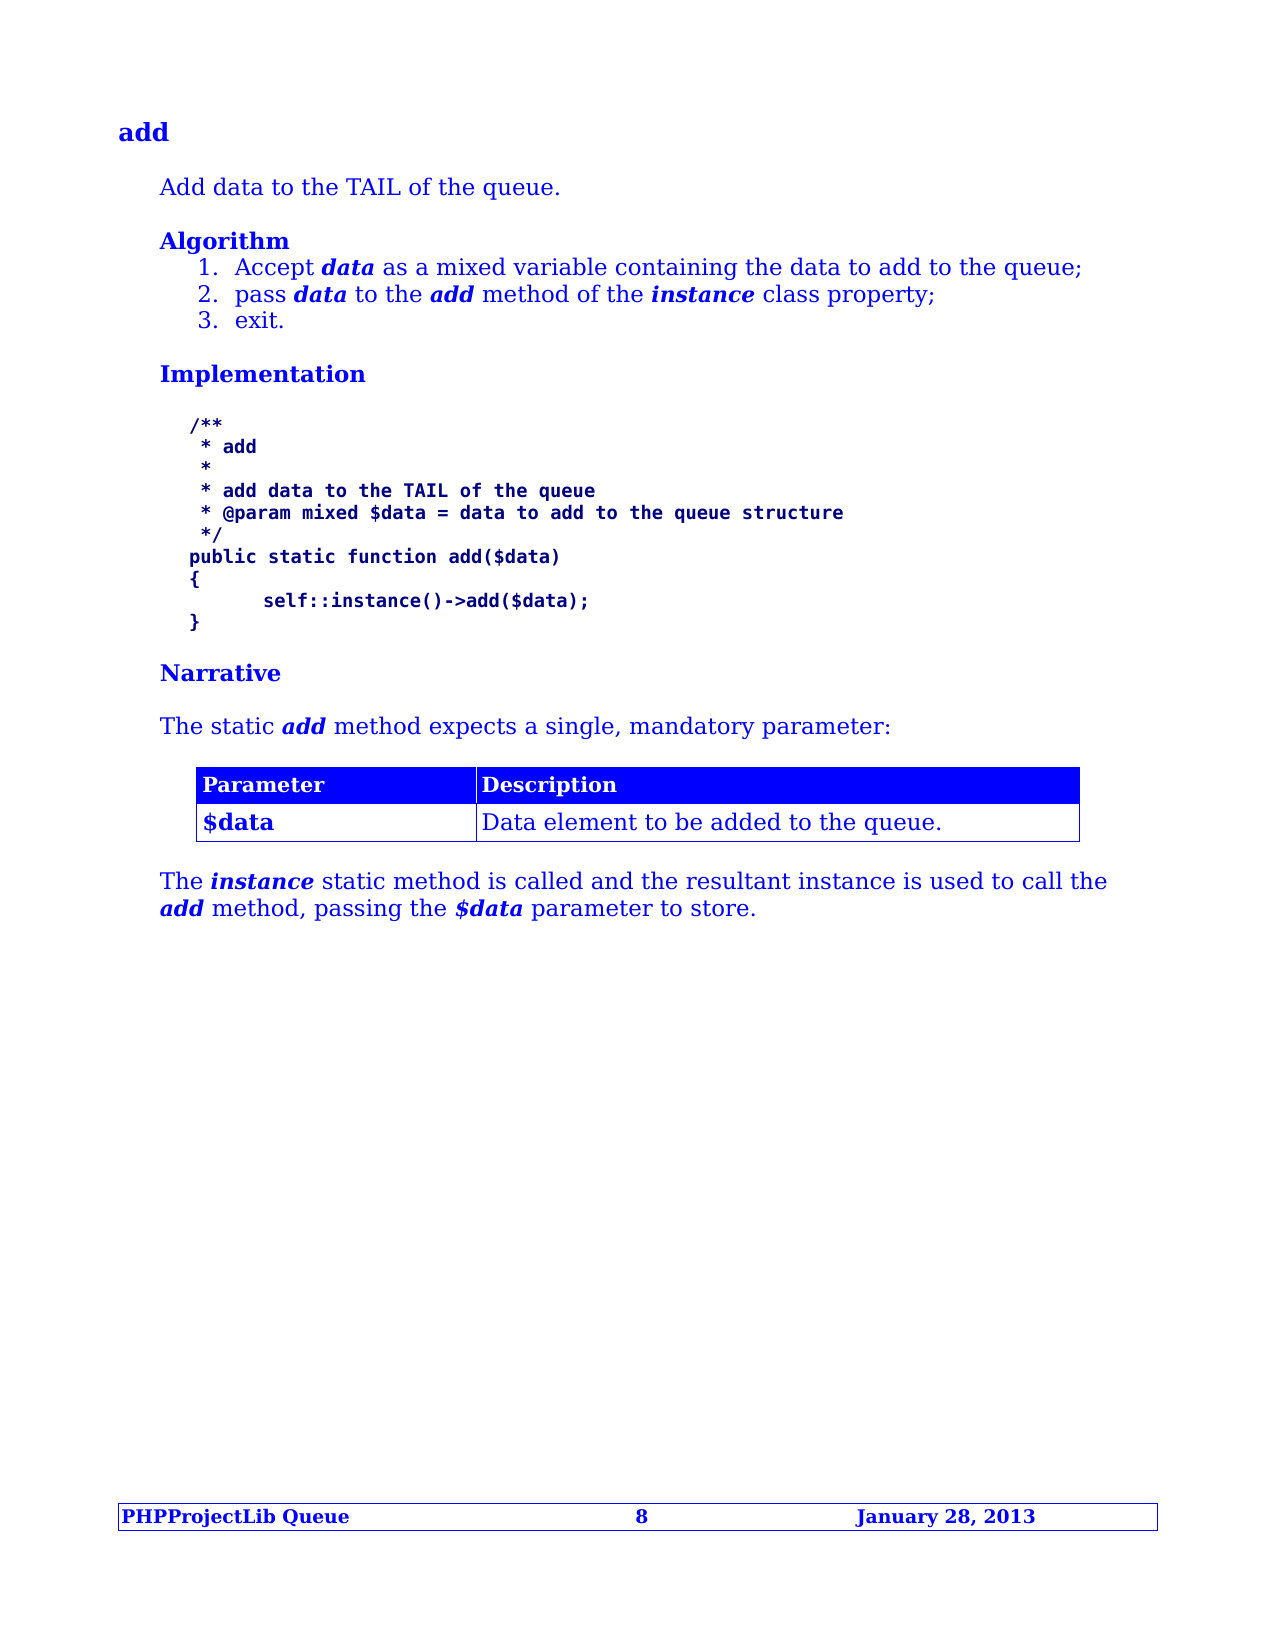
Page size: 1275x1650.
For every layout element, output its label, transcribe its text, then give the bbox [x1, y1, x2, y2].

list } [189, 611, 1157, 633]
table_header Description [477, 768, 1079, 803]
table_cell Data element to be added to the queue. [477, 804, 1079, 841]
text Narrative [159, 660, 1157, 687]
list */ [189, 524, 1157, 546]
list self::instance()->add($data); [189, 589, 1157, 611]
text The static add method expects a single, mandatory parameter: [159, 713, 1157, 740]
table_cell $data [197, 804, 476, 841]
list /** [189, 414, 1157, 436]
table_header Parameter [197, 768, 476, 803]
text Add data to the TAIL of the queue. [159, 174, 1157, 201]
list exit. [197, 308, 1157, 334]
text Implementation [159, 361, 1157, 388]
title add [118, 118, 1157, 147]
list * [189, 458, 1157, 480]
list * add [189, 436, 1157, 458]
list Accept data as a mixed variable containing the data to add to the queue; [197, 254, 1157, 281]
text The instance static method is called and the resultant instance is used to call the add method, passing the $data parameter to store. [159, 868, 1157, 921]
text Algorithm [159, 227, 1157, 254]
list * @param mixed $data = data to add to the queue structure [189, 502, 1157, 524]
list { [189, 568, 1157, 589]
list * add data to the TAIL of the queue [189, 480, 1157, 502]
list public static function add($data) [189, 546, 1157, 568]
list pass data to the add method of the instance class property; [197, 281, 1157, 308]
